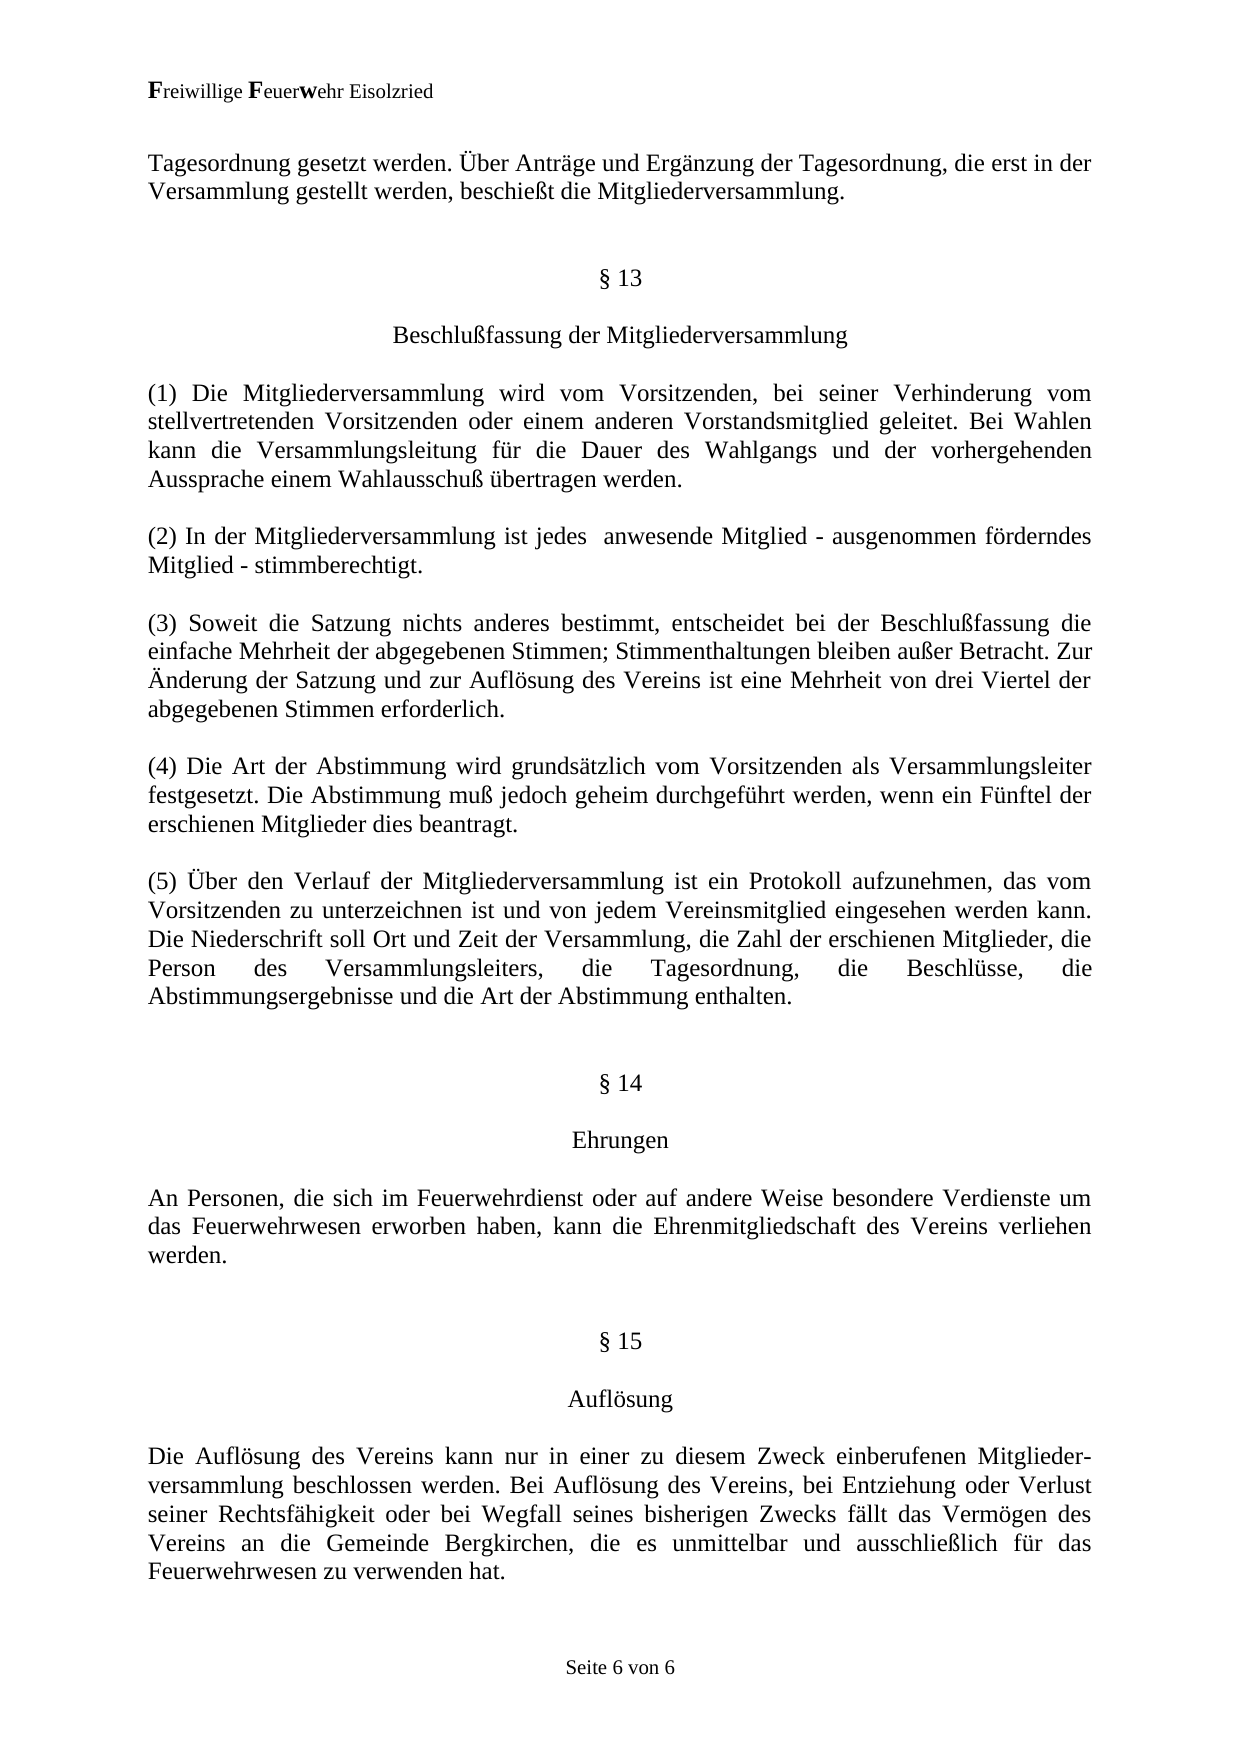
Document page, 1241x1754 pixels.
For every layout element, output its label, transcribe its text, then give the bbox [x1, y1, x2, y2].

text § 15 [148, 1326, 1093, 1355]
text Die Auflösung des Vereins kann nur in einer zu diesem Zweck einberufenen Mitglieder-versammlung beschlossen werden. Bei Auflösung des Vereins, bei Entziehung oder Verlust seiner Rechtsfähigkeit oder bei Wegfall seines bisherigen Zwecks fällt das Vermögen des Vereins an die Gemeinde Bergkirchen, die es unmittelbar und ausschließlich für das Feuerwehrwesen zu verwenden hat. [148, 1441, 1093, 1585]
text Auflösung [148, 1384, 1093, 1413]
text (3) Soweit die Satzung nichts anderes bestimmt, entscheidet bei der Beschlußfassung die einfache Mehrheit der abgegebenen Stimmen; Stimmenthaltungen bleiben außer Betracht. Zur Änderung der Satzung und zur Auflösung des Vereins ist eine Mehrheit von drei Viertel der abgegebenen Stimmen erforderlich. [148, 608, 1093, 723]
text (5) Über den Verlauf der Mitgliederversammlung ist ein Protokoll aufzunehmen, das vom Vorsitzenden zu unterzeichnen ist und von jedem Vereinsmitglied eingesehen werden kann. Die Niederschrift soll Ort und Zeit der Versammlung, die Zahl der erschienen Mitglieder, die Person des Versammlungsleiters, die Tagesordnung, die Beschlüsse, die Abstimmungsergebnisse und die Art der Abstimmung enthalten. [148, 866, 1093, 1010]
text (2) In der Mitgliederversammlung ist jedes anwesende Mitglied - ausgenommen förderndes Mitglied - stimmberechtigt. [148, 521, 1093, 579]
text § 14 [148, 1068, 1093, 1096]
text An Personen, die sich im Feuerwehrdienst oder auf andere Weise besondere Verdienste um das Feuerwehrwesen erworben haben, kann die Ehrenmitgliedschaft des Vereins verliehen werden. [148, 1183, 1093, 1269]
text Beschlußfassung der Mitgliederversammlung [148, 320, 1093, 349]
text Ehrungen [148, 1125, 1093, 1154]
text Tagesordnung gesetzt werden. Über Anträge und Ergänzung der Tagesordnung, die erst in der Versammlung gestellt werden, beschießt die Mitgliederversammlung. [148, 148, 1093, 205]
text (4) Die Art der Abstimmung wird grundsätzlich vom Vorsitzenden als Versammlungsleiter festgesetzt. Die Abstimmung muß jedoch geheim durchgeführt werden, wenn ein Fünftel der erschienen Mitglieder dies beantragt. [148, 751, 1093, 838]
text (1) Die Mitgliederversammlung wird vom Vorsitzenden, bei seiner Verhinderung vom stellvertretenden Vorsitzenden oder einem anderen Vorstandsmitglied geleitet. Bei Wahlen kann die Versammlungsleitung für die Dauer des Wahlgangs und der vorhergehenden Aussprache einem Wahlausschuß übertragen werden. [148, 378, 1093, 493]
text § 13 [148, 263, 1093, 291]
